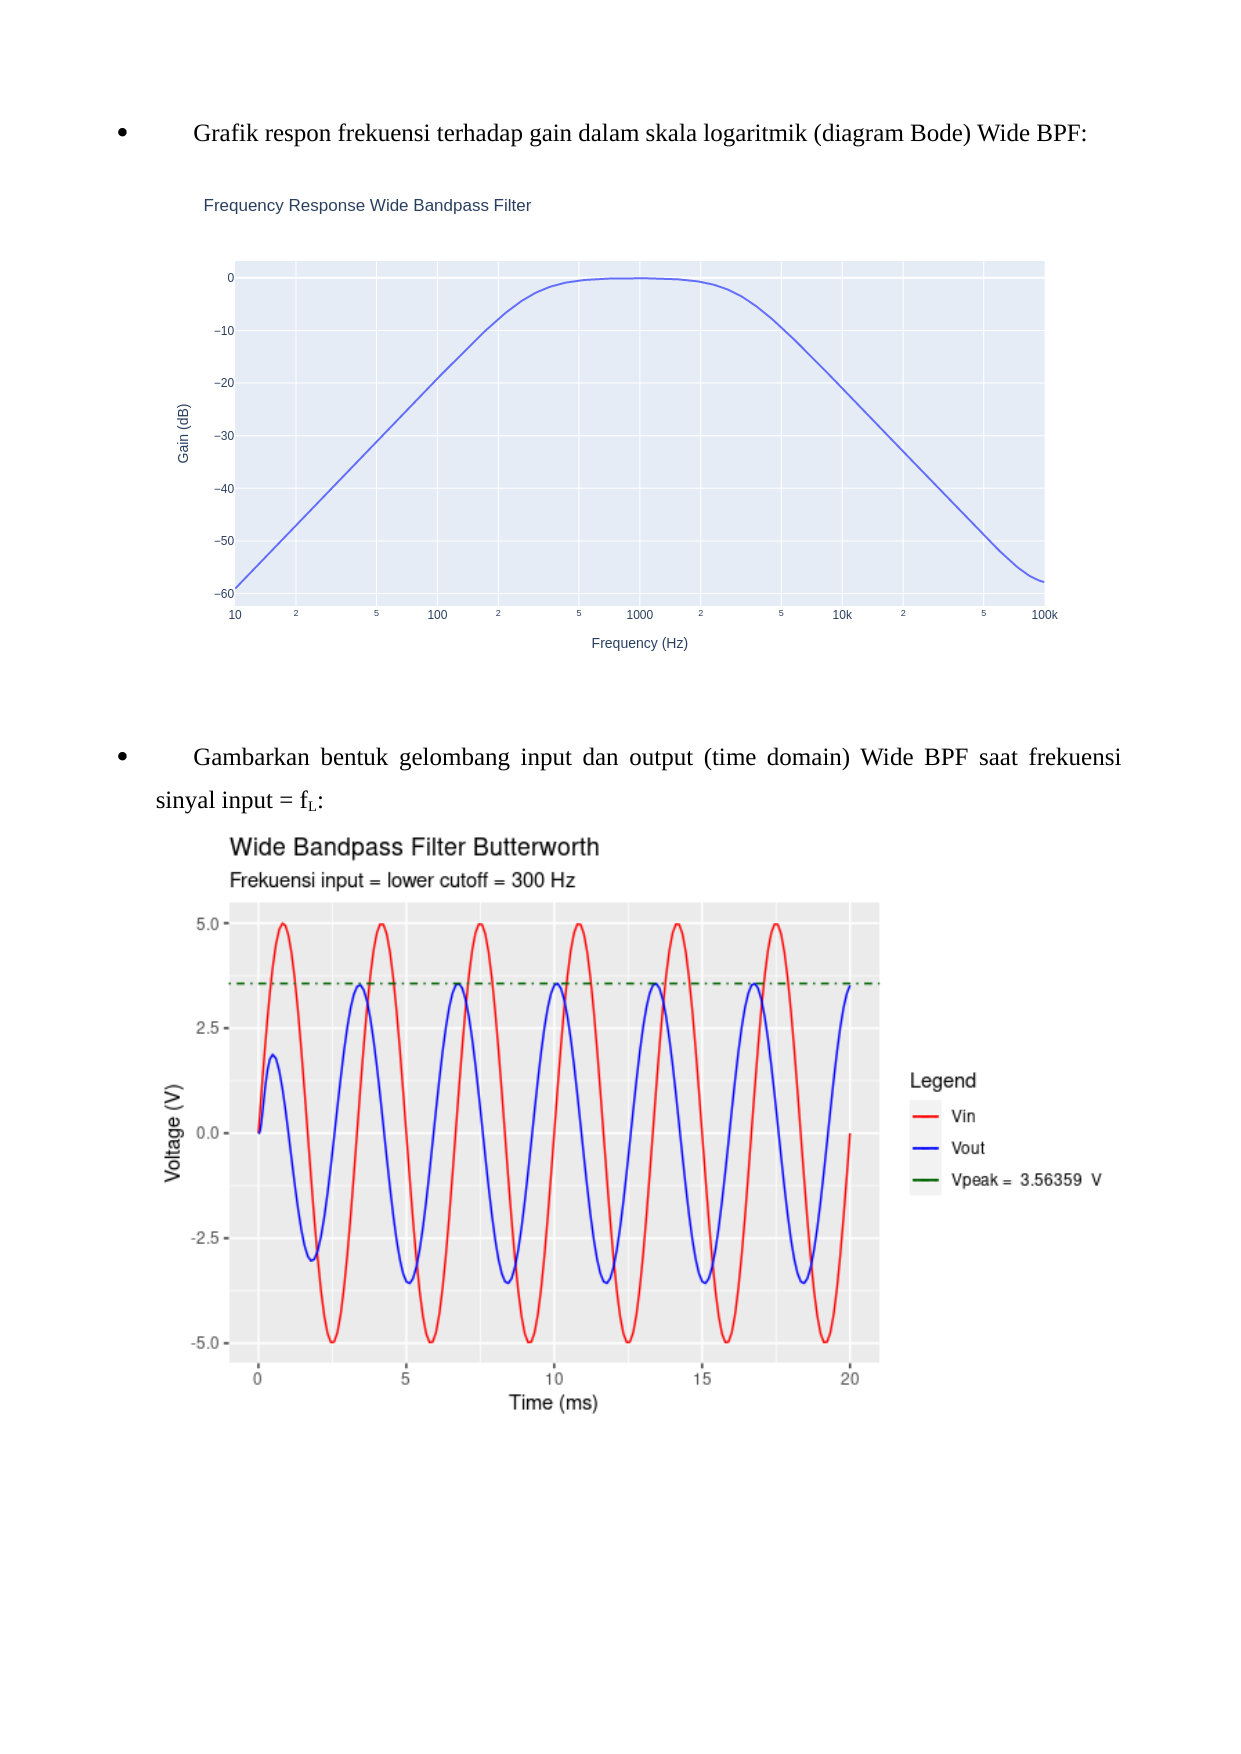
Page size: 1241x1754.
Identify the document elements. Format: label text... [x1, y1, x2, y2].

picture [155, 161, 1123, 685]
list Gambarkan bentuk gelombang input dan output (time domain) Wide BPF saat frekuensi sinyal input = fL: [118, 742, 1122, 814]
picture [155, 828, 1123, 1425]
list Grafik respon frekuensi terhadap gain dalam skala logaritmik (diagram Bode) Wide BPF: [118, 118, 1122, 147]
